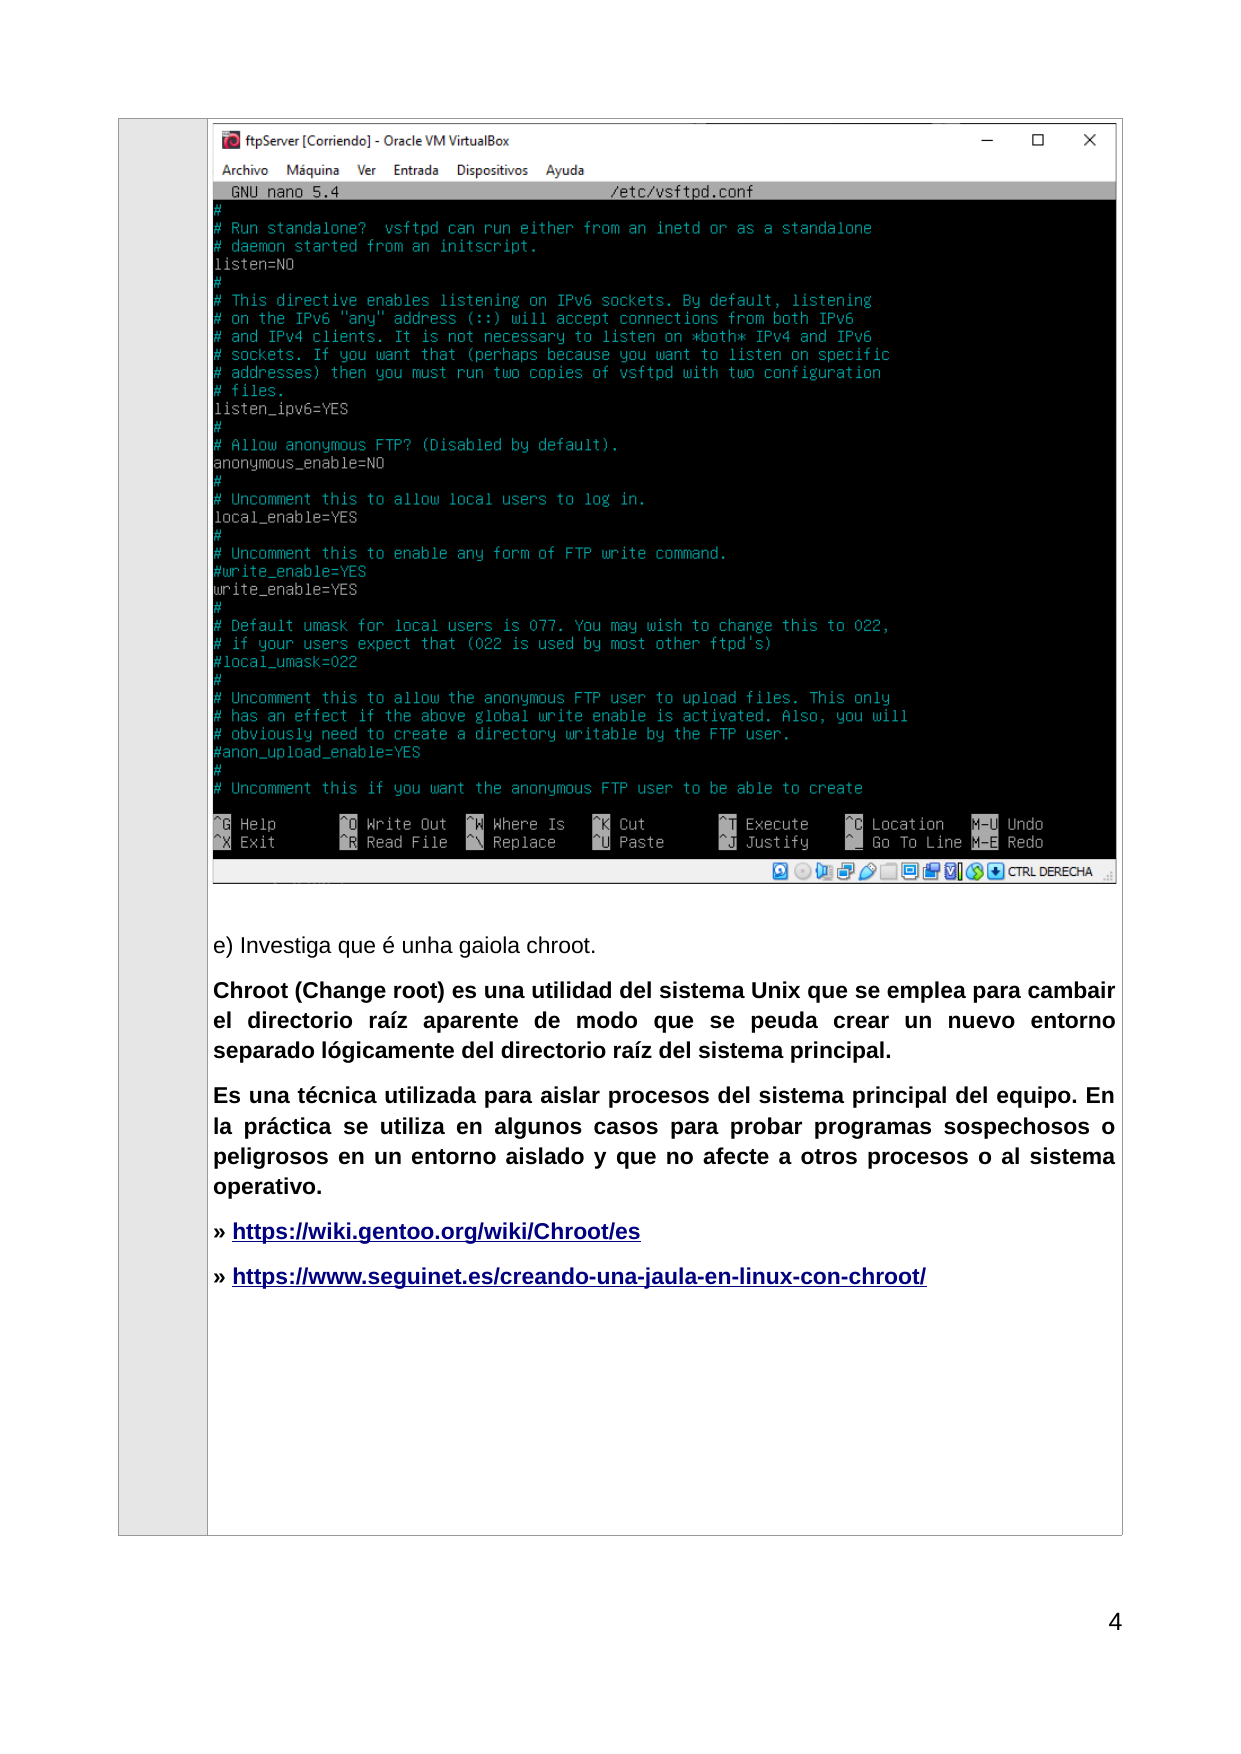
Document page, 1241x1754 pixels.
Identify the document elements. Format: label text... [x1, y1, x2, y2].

table_header [119, 119, 207, 1535]
table_header e) Investiga que é unha gaiola chroot. Chroot (Change root) es una utilidad del sistema Unix que se emplea para cambair el directorio raíz aparente de modo que se peuda crear un nuevo entorno separado lógicamente del directorio raíz del sistema principal. Es una técnica utilizada para aislar procesos del sistema principal del equipo. En la práctica se utiliza en algunos casos para probar programas sospechosos o peligrosos en un entorno aislado y que no afecte a otros procesos o al sistema operativo. » https://wiki.gentoo.org/wiki/Chroot/es » https://www.seguinet.es/creando-una-jaula-en-linux-con-chroot/ [208, 119, 1122, 1535]
picture [212, 123, 1117, 884]
